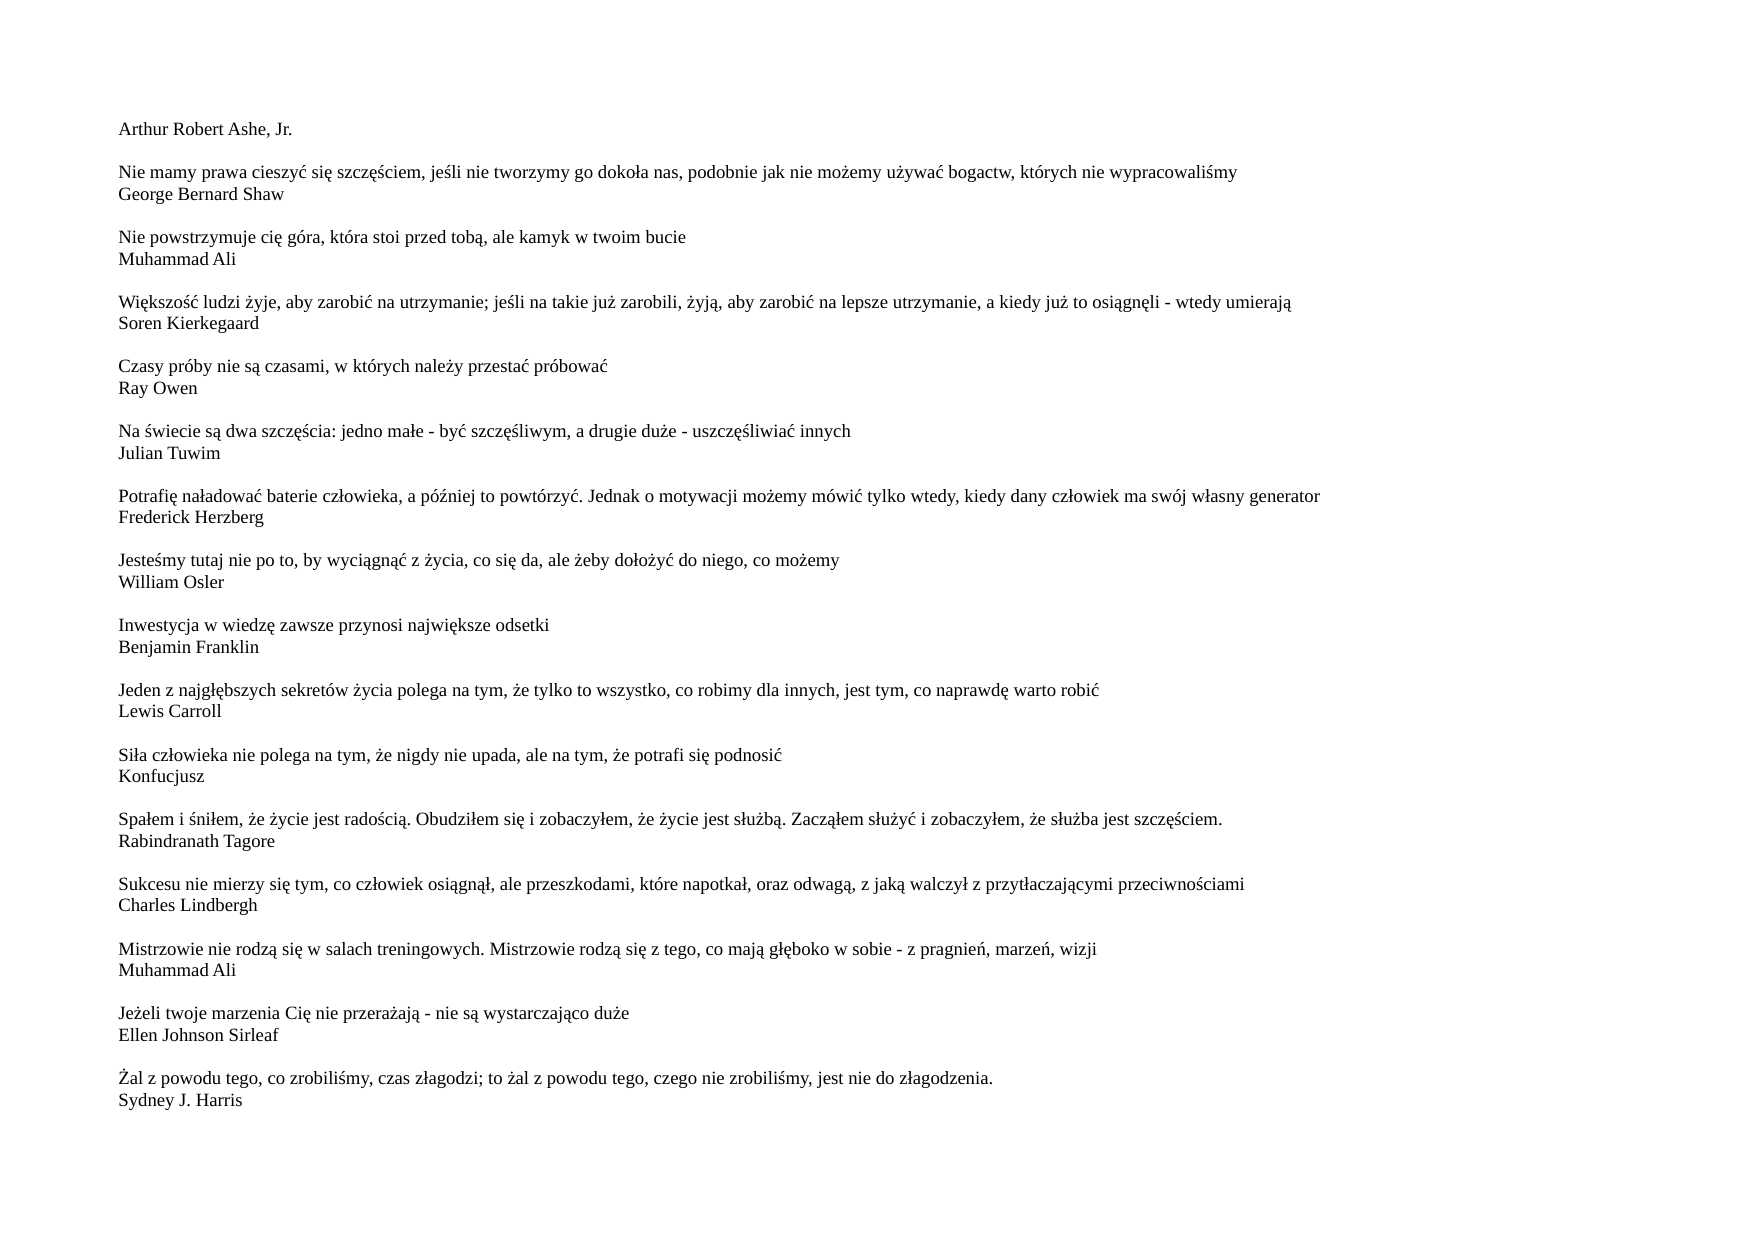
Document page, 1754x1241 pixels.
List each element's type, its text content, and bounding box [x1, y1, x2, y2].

text Jeżeli twoje marzenia Cię nie przerażają - nie są wystarczająco duże [118, 1002, 1636, 1024]
text William Osler [118, 571, 1636, 592]
text Na świecie są dwa szczęścia: jedno małe - być szczęśliwym, a drugie duże - uszczęśliwiać innych [118, 420, 1636, 442]
text Konfucjusz [118, 765, 1636, 787]
text Jeden z najgłębszych sekretów życia polega na tym, że tylko to wszystko, co robimy dla innych, jest tym, co naprawdę warto robić [118, 679, 1636, 700]
text Arthur Robert Ashe, Jr. [118, 118, 1636, 140]
text Benjamin Franklin [118, 636, 1636, 657]
text Ellen Johnson Sirleaf [118, 1024, 1636, 1045]
text Spałem i śniłem, że życie jest radością. Obudziłem się i zobaczyłem, że życie jest służbą. Zacząłem służyć i zobaczyłem, że służba jest szczęściem. [118, 808, 1636, 830]
text Muhammad Ali [118, 247, 1636, 269]
text Żal z powodu tego, co zrobiliśmy, czas złagodzi; to żal z powodu tego, czego nie zrobiliśmy, jest nie do złagodzenia. [118, 1067, 1636, 1088]
text Rabindranath Tagore [118, 830, 1636, 851]
text Lewis Carroll [118, 700, 1636, 722]
text Ray Owen [118, 377, 1636, 398]
text Siła człowieka nie polega na tym, że nigdy nie upada, ale na tym, że potrafi się podnosić [118, 743, 1636, 765]
text Frederick Herzberg [118, 506, 1636, 528]
text Sydney J. Harris [118, 1088, 1636, 1110]
text Charles Lindbergh [118, 894, 1636, 916]
text Julian Tuwim [118, 442, 1636, 463]
text Jesteśmy tutaj nie po to, by wyciągnąć z życia, co się da, ale żeby dołożyć do niego, co możemy [118, 549, 1636, 571]
text Muhammad Ali [118, 959, 1636, 981]
text Soren Kierkegaard [118, 312, 1636, 334]
text Mistrzowie nie rodzą się w salach treningowych. Mistrzowie rodzą się z tego, co mają głęboko w sobie - z pragnień, marzeń, wizji [118, 937, 1636, 959]
text Większość ludzi żyje, aby zarobić na utrzymanie; jeśli na takie już zarobili, żyją, aby zarobić na lepsze utrzymanie, a kiedy już to osiągnęli - wtedy umierają [118, 291, 1636, 312]
text Sukcesu nie mierzy się tym, co człowiek osiągnął, ale przeszkodami, które napotkał, oraz odwagą, z jaką walczył z przytłaczającymi przeciwnościami [118, 873, 1636, 894]
text Czasy próby nie są czasami, w których należy przestać próbować [118, 355, 1636, 377]
text Nie mamy prawa cieszyć się szczęściem, jeśli nie tworzymy go dokoła nas, podobnie jak nie możemy używać bogactw, których nie wypracowaliśmy [118, 161, 1636, 183]
text Inwestycja w wiedzę zawsze przynosi największe odsetki [118, 614, 1636, 636]
text Potrafię naładować baterie człowieka, a później to powtórzyć. Jednak o motywacji możemy mówić tylko wtedy, kiedy dany człowiek ma swój własny generator [118, 485, 1636, 506]
text George Bernard Shaw [118, 183, 1636, 204]
text Nie powstrzymuje cię góra, która stoi przed tobą, ale kamyk w twoim bucie [118, 226, 1636, 247]
